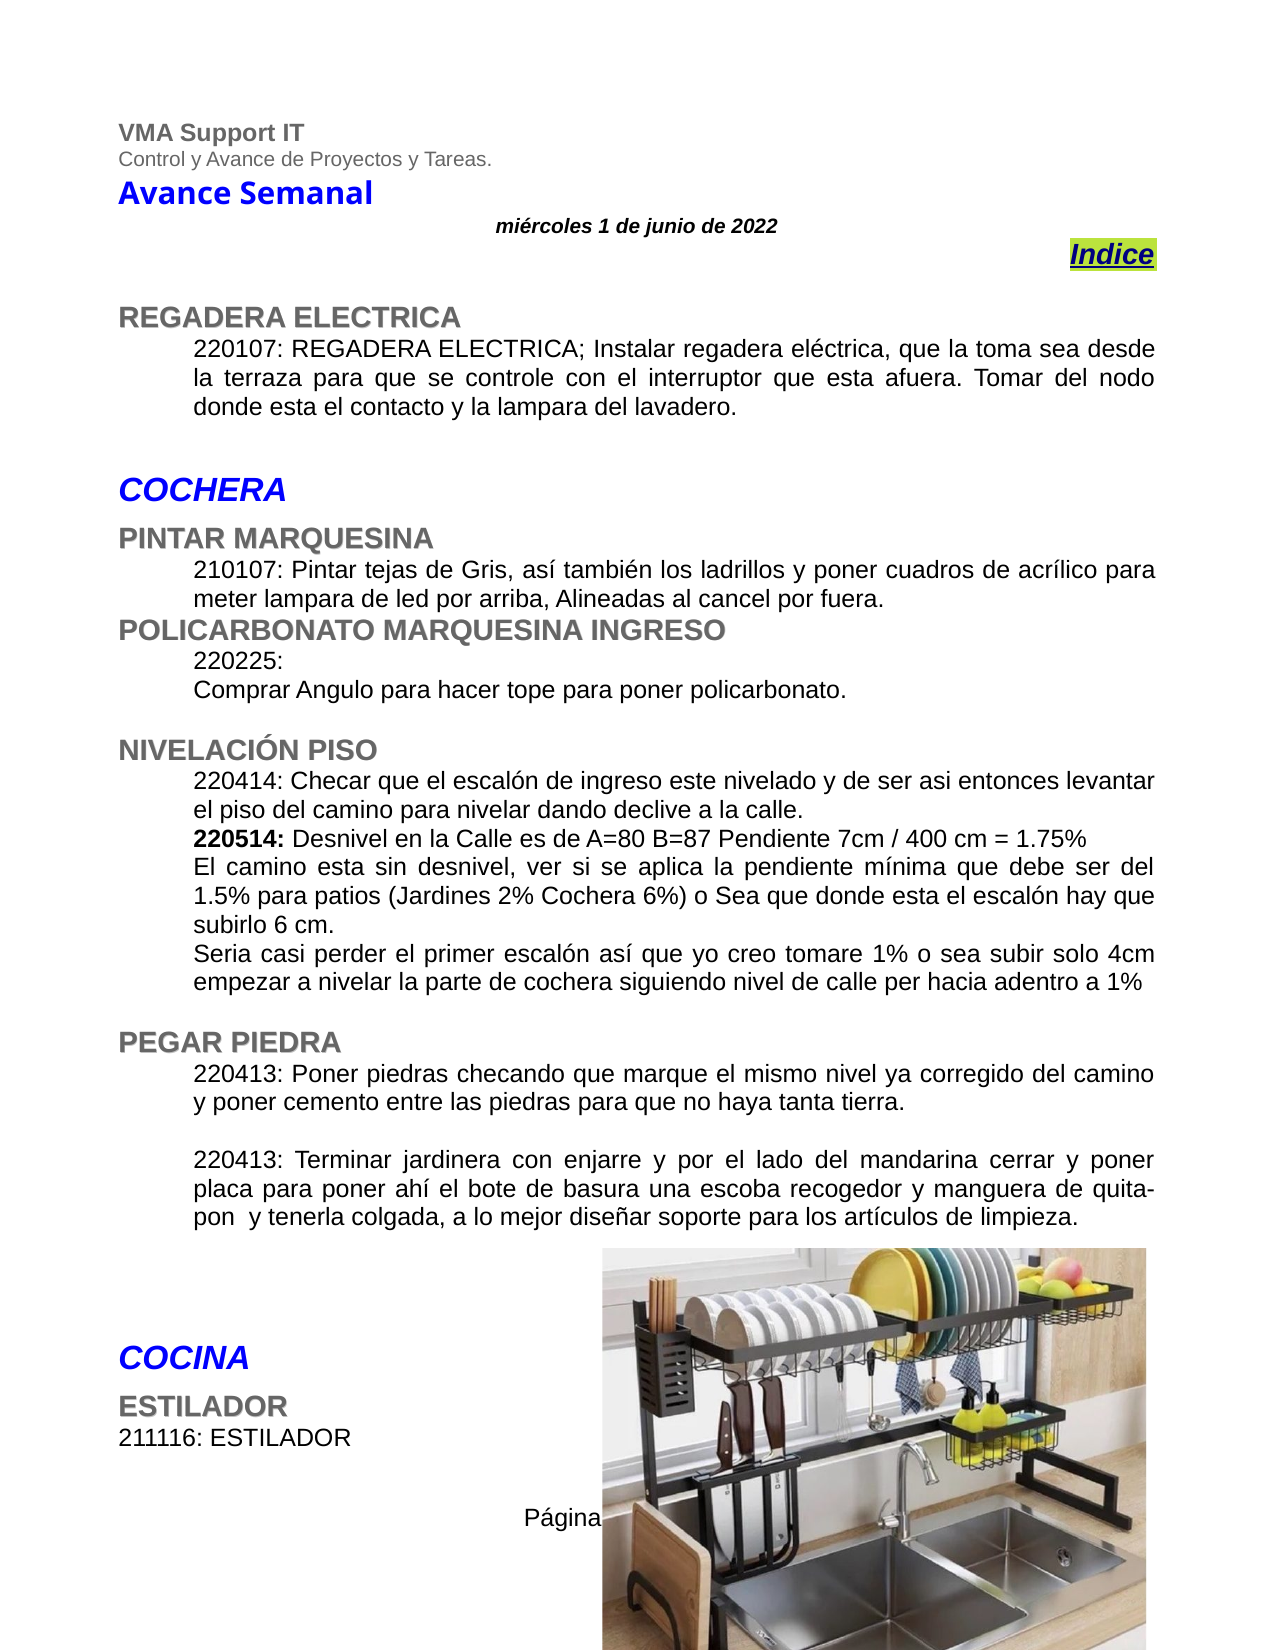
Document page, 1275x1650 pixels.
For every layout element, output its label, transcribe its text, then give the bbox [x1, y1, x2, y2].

text 211116: ESTILADOR [118, 1423, 602, 1452]
picture [602, 1248, 1147, 1650]
text Comprar Angulo para hacer tope para poner policarbonato. [193, 675, 1157, 704]
subtitle COCINA [118, 1338, 602, 1377]
subtitle PINTAR MARQUESINA [118, 521, 1157, 555]
text 220225: [193, 646, 1157, 675]
text 220413: Terminar jardinera con enjarre y por el lado del mandarina cerrar y poner placa para poner ahí el bote de basura una escoba recogedor y manguera de quita-pon y tenerla colgada, a lo mejor diseñar soporte para los artículos de limpieza. [193, 1145, 1157, 1231]
subtitle REGADERA ELECTRICA [118, 300, 1157, 334]
text 210107: Pintar tejas de Gris, así también los ladrillos y poner cuadros de acrílico para meter lampara de led por arriba, Alineadas al cancel por fuera. [193, 555, 1157, 612]
subtitle PEGAR PIEDRA [118, 1025, 1157, 1059]
text Seria casi perder el primer escalón así que yo creo tomare 1% o sea subir solo 4cm empezar a nivelar la parte de cochera siguiendo nivel de calle per hacia adentro a 1% [193, 939, 1157, 996]
subtitle COCHERA [118, 470, 1157, 509]
text 220413: Poner piedras checando que marque el mismo nivel ya corregido del camino y poner cemento entre las piedras para que no haya tanta tierra. [193, 1059, 1157, 1116]
subtitle NIVELACIÓN PISO [118, 732, 1157, 766]
text El camino esta sin desnivel, ver si se aplica la pendiente mínima que debe ser del 1.5% para patios (Jardines 2% Cochera 6%) o Sea que donde esta el escalón hay que subirlo 6 cm. [193, 852, 1157, 939]
text 220107: REGADERA ELECTRICA; Instalar regadera eléctrica, que la toma sea desde la terraza para que se controle con el interruptor que esta afuera. Tomar del nodo donde esta el contacto y la lampara del lavadero. [193, 334, 1157, 420]
subtitle [1147, 1389, 1157, 1423]
subtitle ESTILADOR [118, 1389, 602, 1423]
text 220414: Checar que el escalón de ingreso este nivelado y de ser asi entonces levantar el piso del camino para nivelar dando declive a la calle. [193, 766, 1157, 824]
subtitle POLICARBONATO MARQUESINA INGRESO [118, 612, 1157, 646]
text 220514: Desnivel en la Calle es de A=80 B=87 Pendiente 7cm / 400 cm = 1.75% [193, 824, 1157, 852]
subtitle [1147, 1338, 1157, 1377]
